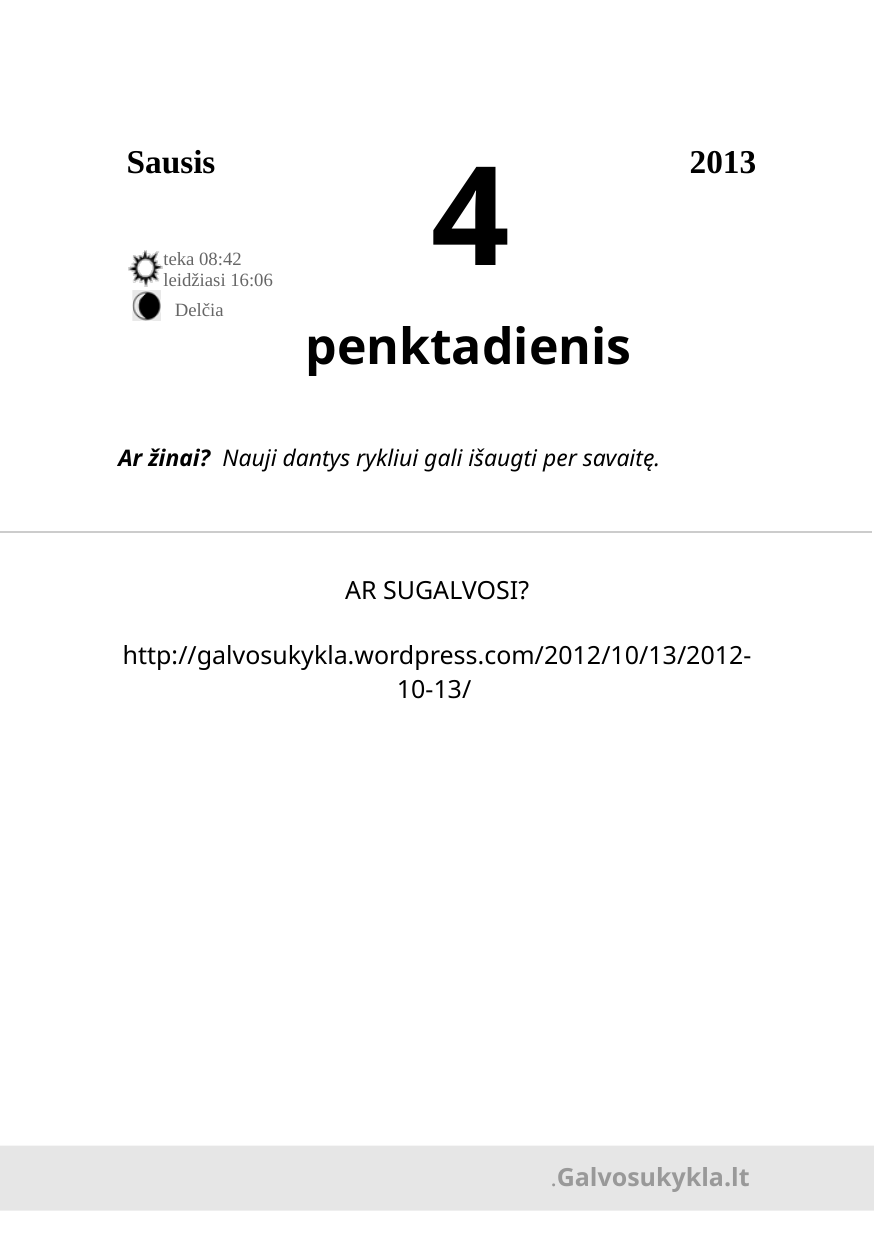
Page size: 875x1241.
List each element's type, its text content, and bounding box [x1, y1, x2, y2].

text http://galvosukykla.wordpress.com/2012/10/13/2012-10-13/ [118, 638, 756, 706]
table_header Delčia [118, 288, 298, 379]
text AR SUGALVOSI? [118, 573, 756, 607]
table_header Sausis teka 08:42 leidžiasi 16:06 [118, 118, 298, 287]
text Ar žinai? Nauji dantys rykliui gali išaugti per savaitę. [118, 442, 756, 473]
table_header 4 penktadienis [299, 118, 638, 379]
table_header 2013 [638, 118, 756, 379]
